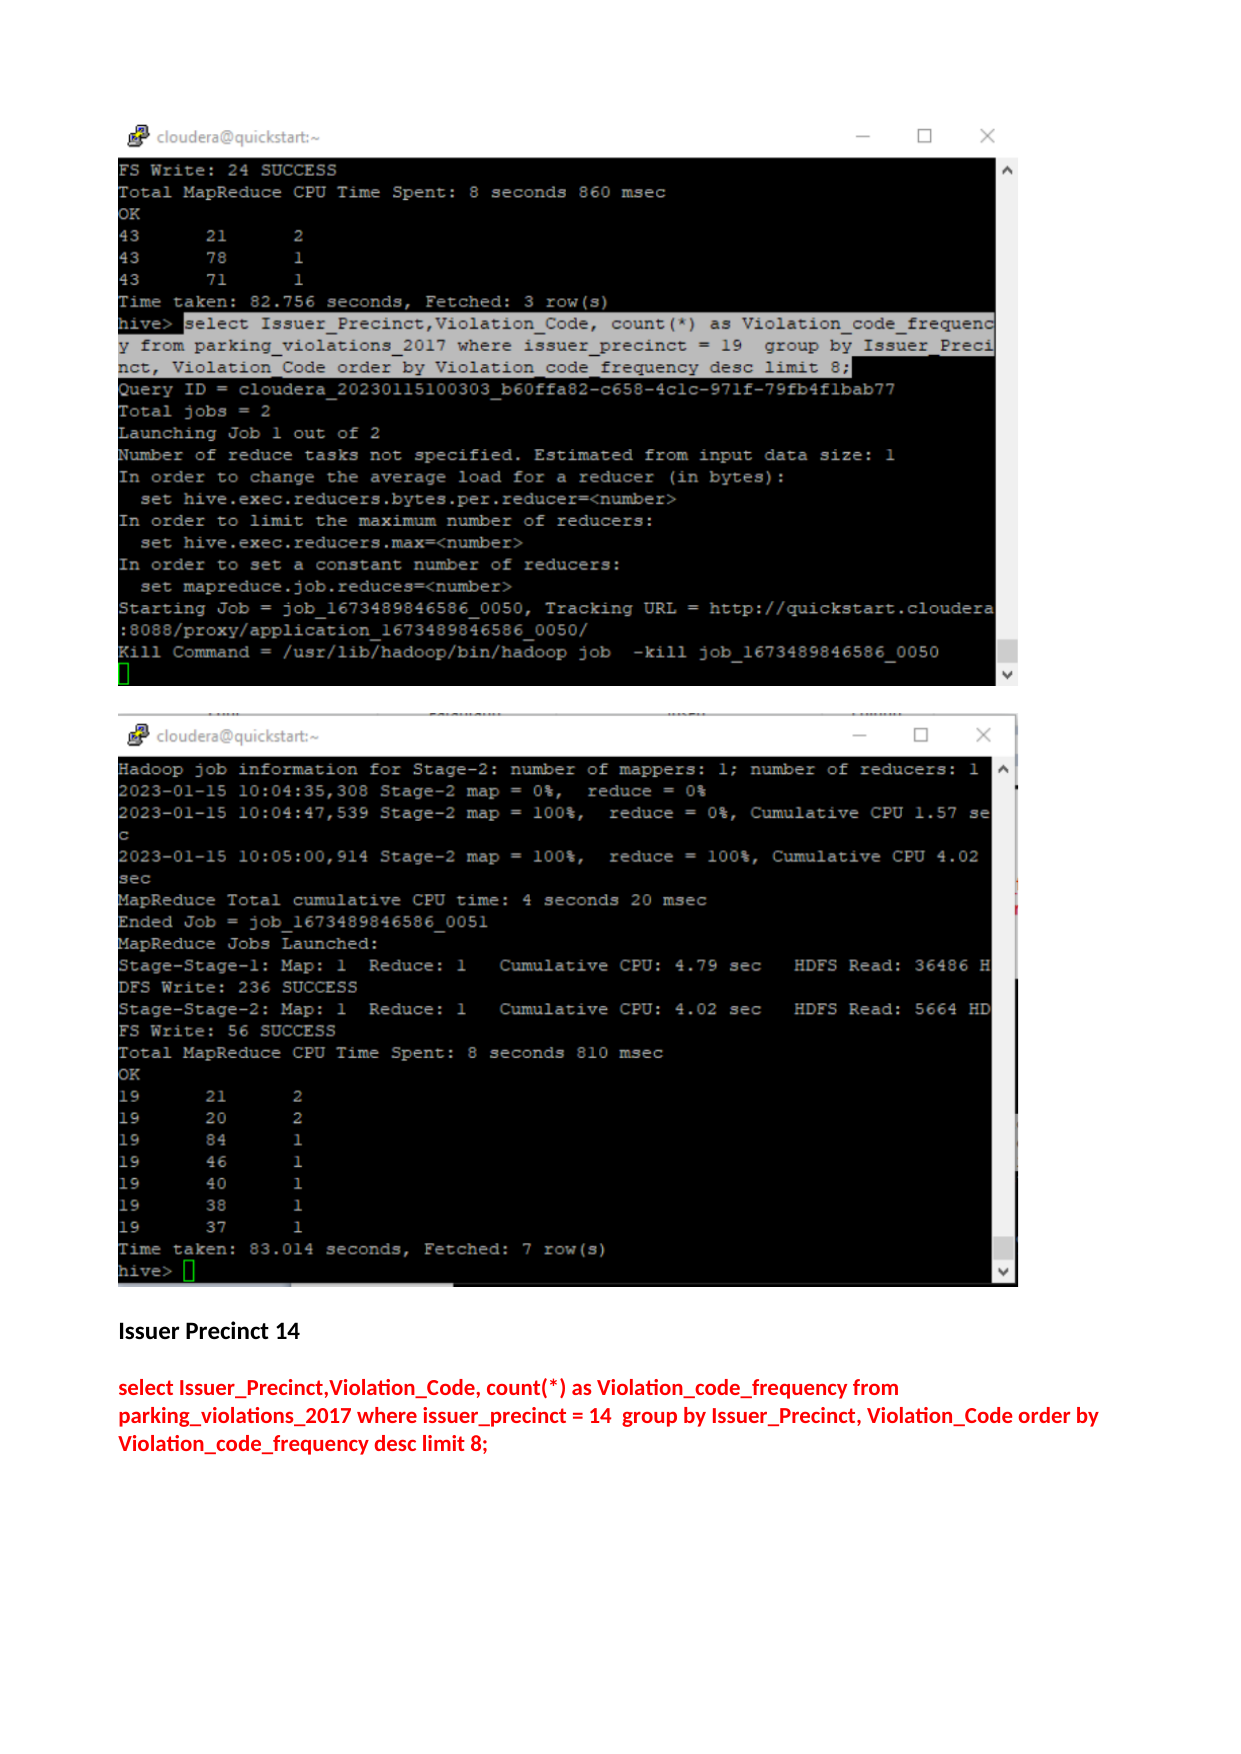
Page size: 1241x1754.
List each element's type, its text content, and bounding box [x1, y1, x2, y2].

text select Issuer_Precinct,Violation_Code, count(*) as Violation_code_frequency from parking_violations_2017 where issuer_precinct = 14 group by Issuer_Precinct, Violation_Code order by Violation_code_frequency desc limit 8; [118, 1373, 1122, 1457]
text Issuer Precinct 14 [118, 1315, 1122, 1345]
